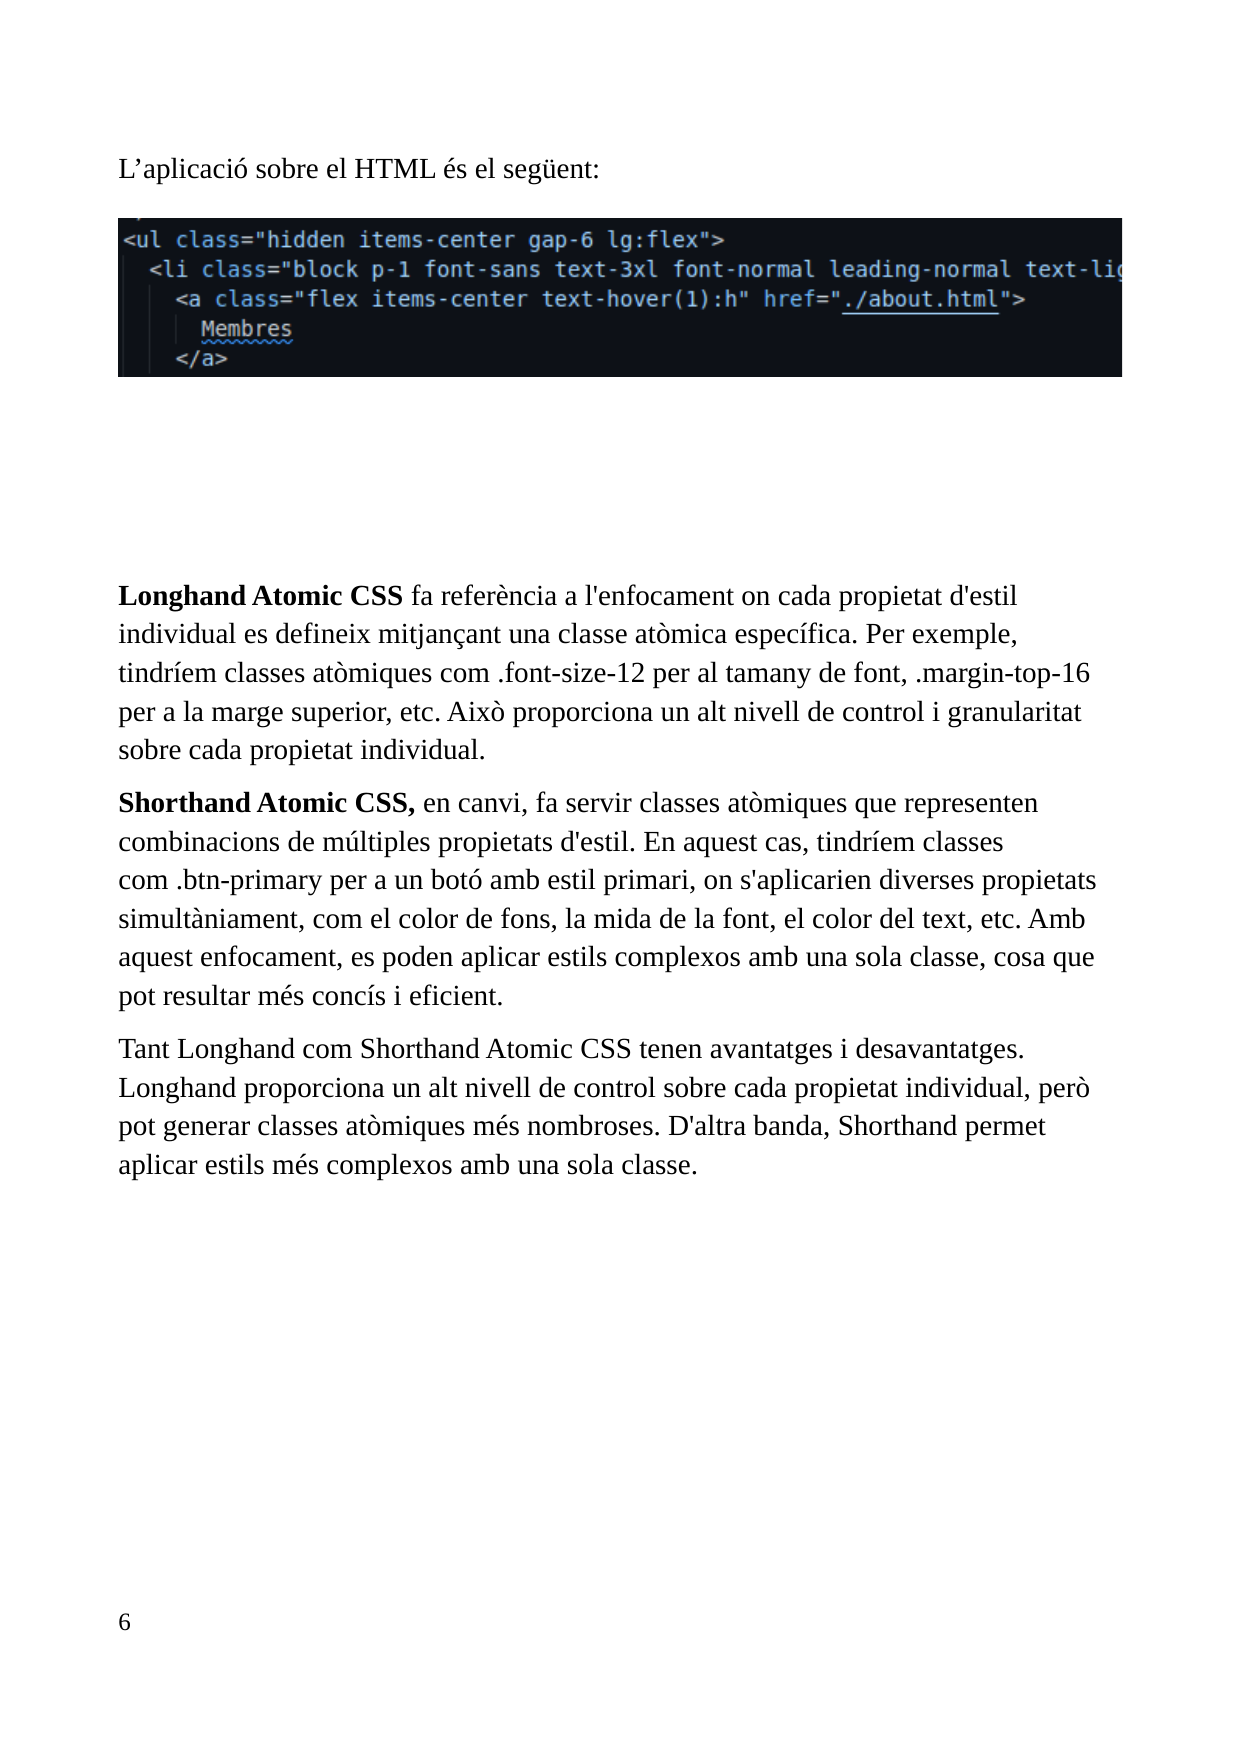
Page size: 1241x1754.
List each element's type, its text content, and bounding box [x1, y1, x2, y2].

picture [118, 218, 1123, 377]
text L’aplicació sobre el HTML és el següent: [118, 152, 1122, 185]
text Tant Longhand com Shorthand Atomic CSS tenen avantatges i desavantatges. Longhand proporciona un alt nivell de control sobre cada propietat individual, però pot generar classes atòmiques més nombroses. D'altra banda, Shorthand permet aplicar estils més complexos amb una sola classe. [118, 1031, 1122, 1180]
text Longhand Atomic CSS fa referència a l'enfocament on cada propietat d'estil individual es defineix mitjançant una classe atòmica específica. Per exemple, tindríem classes atòmiques com .font-size-12 per al tamany de font, .margin-top-16 per a la marge superior, etc. Això proporciona un alt nivell de control i granularitat sobre cada propietat individual. [118, 578, 1122, 766]
text Shorthand Atomic CSS, en canvi, fa servir classes atòmiques que representen combinacions de múltiples propietats d'estil. En aquest cas, tindríem classes com .btn-primary per a un botó amb estil primari, on s'aplicarien diverses propietats simultàniament, com el color de fons, la mida de la font, el color del text, etc. Amb aquest enfocament, es poden aplicar estils complexos amb una sola classe, cosa que pot resultar més concís i eficient. [118, 785, 1122, 1012]
